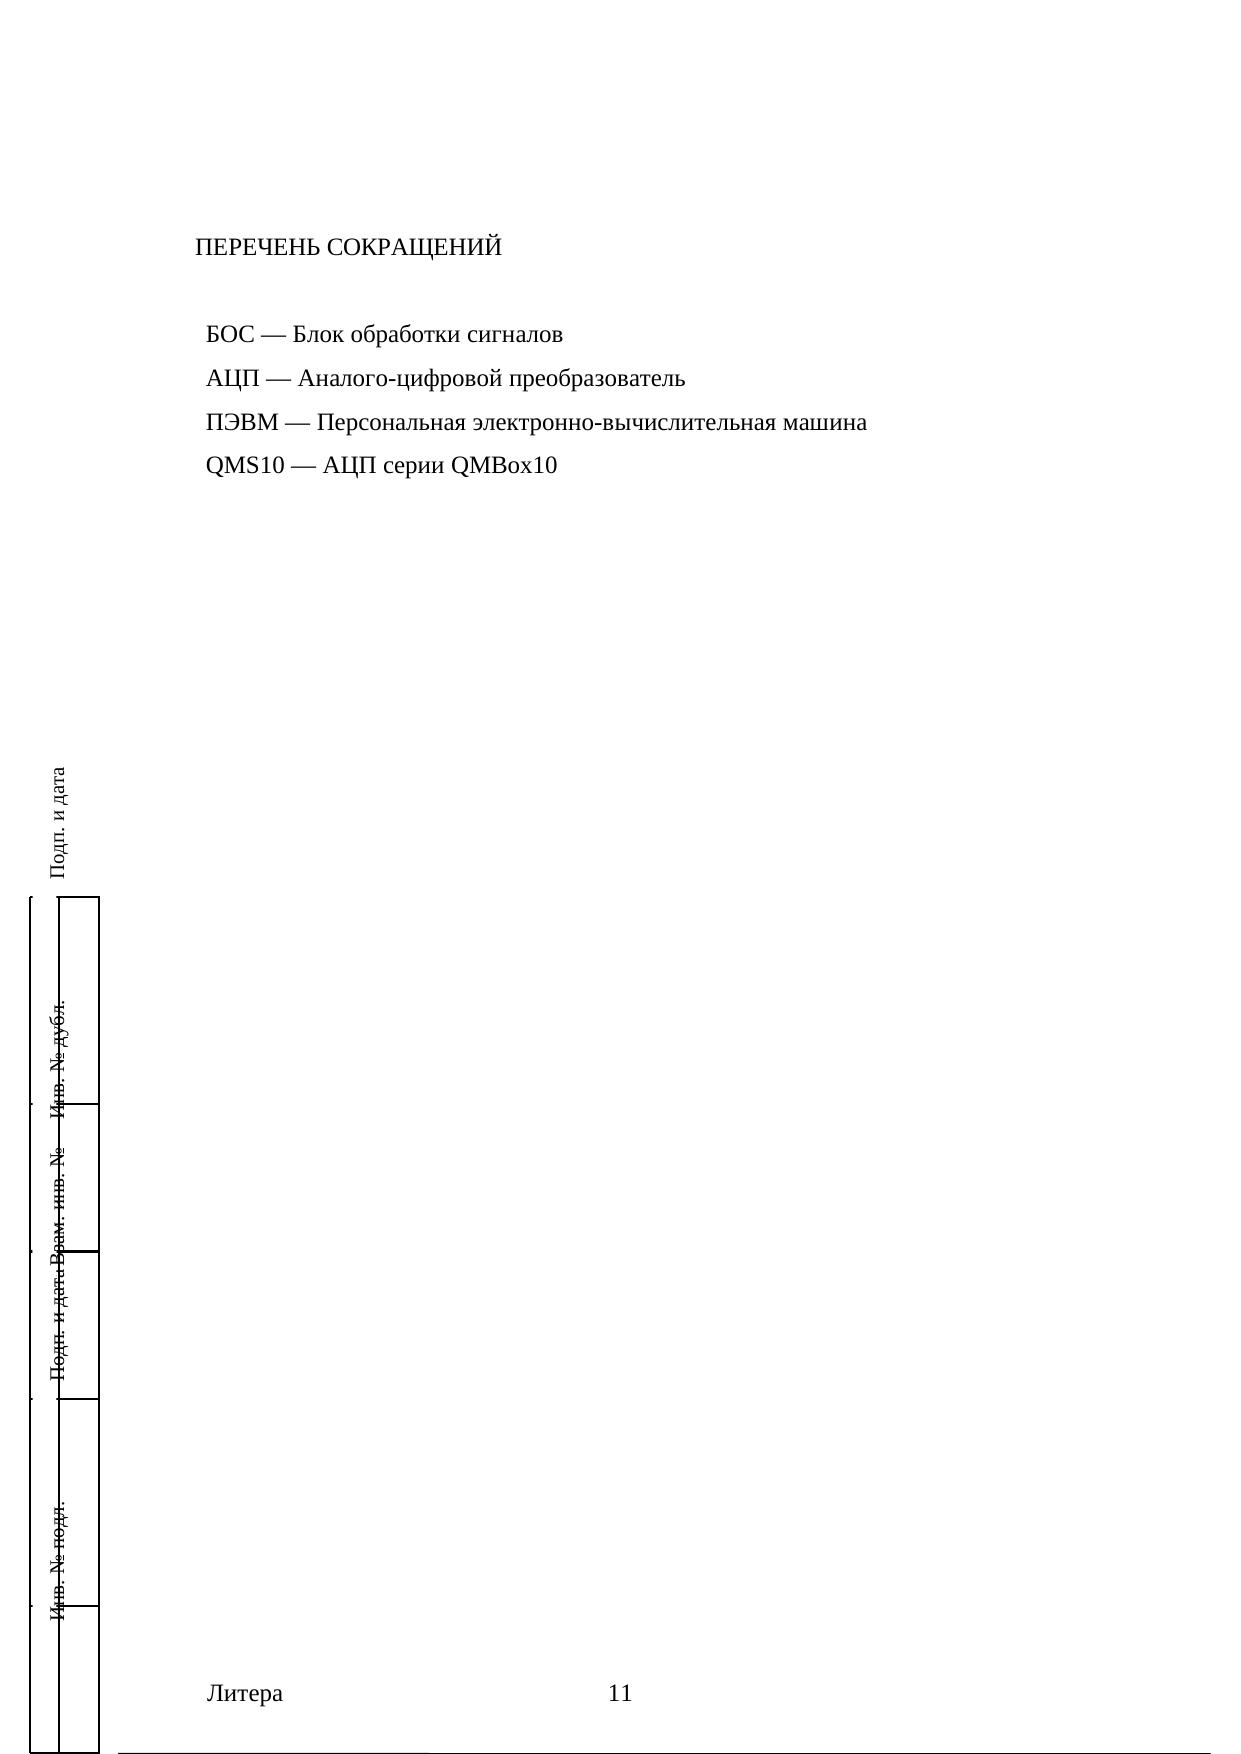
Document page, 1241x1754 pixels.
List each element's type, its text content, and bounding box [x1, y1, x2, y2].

list ПЭВМ — Персональная электронно-вычислительная машина [118, 406, 1181, 435]
list АЦП — Аналого-цифровой преобразователь [118, 363, 1181, 392]
list БОС — Блок обработки сигналов [118, 319, 1181, 348]
list QMS10 — АЦП серии QMBox10 [118, 450, 1181, 479]
text ПЕРЕЧЕНЬ СОКРАЩЕНИЙ [118, 232, 1181, 261]
